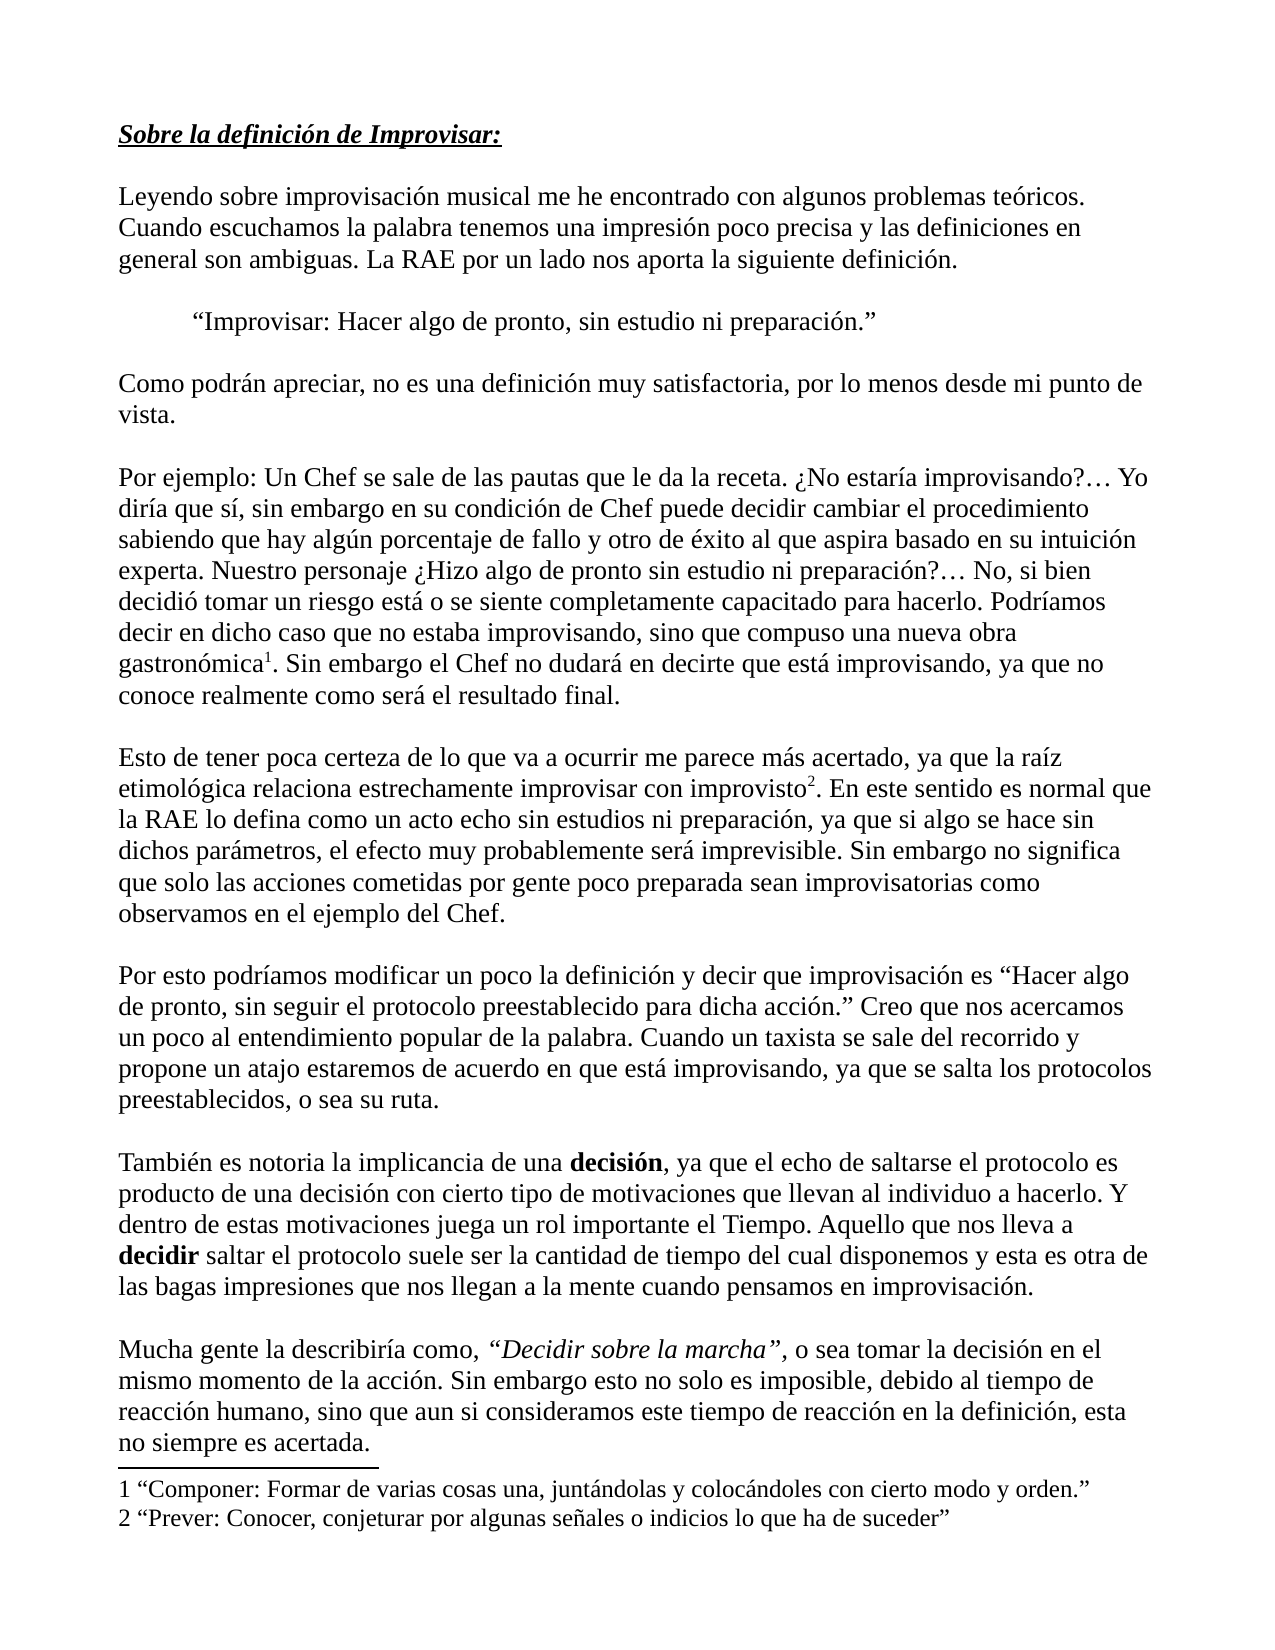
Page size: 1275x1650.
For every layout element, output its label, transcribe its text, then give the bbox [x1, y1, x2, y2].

text Sobre la definición de Improvisar: [118, 118, 1157, 149]
text “Prever: Conocer, conjeturar por algunas señales o indicios lo que ha de suceder” [118, 1503, 1157, 1532]
text “Improvisar: Hacer algo de pronto, sin estudio ni preparación.” [118, 305, 1157, 336]
text Por esto podríamos modificar un poco la definición y decir que improvisación es “Hacer algo de pronto, sin seguir el protocolo preestablecido para dicha acción.” Creo que nos acercamos un poco al entendimiento popular de la palabra. Cuando un taxista se sale del recorrido y propone un atajo estaremos de acuerdo en que está improvisando, ya que se salta los protocolos preestablecidos, o sea su ruta. [118, 959, 1157, 1115]
text Como podrán apreciar, no es una definición muy satisfactoria, por lo menos desde mi punto de vista. [118, 367, 1157, 429]
text “Componer: Formar de varias cosas una, juntándolas y colocándoles con cierto modo y orden.” [118, 1474, 1157, 1503]
text Mucha gente la describiría como, “Decidir sobre la marcha”, o sea tomar la decisión en el mismo momento de la acción. Sin embargo esto no solo es imposible, debido al tiempo de reacción humano, sino que aun si consideramos este tiempo de reacción en la definición, esta no siempre es acertada. [118, 1333, 1157, 1457]
text Esto de tener poca certeza de lo que va a ocurrir me parece más acertado, ya que la raíz etimológica relaciona estrechamente improvisar con improvisto. En este sentido es normal que la RAE lo defina como un acto echo sin estudios ni preparación, ya que si algo se hace sin dichos parámetros, el efecto muy probablemente será imprevisible. Sin embargo no significa que solo las acciones cometidas por gente poco preparada sean improvisatorias como observamos en el ejemplo del Chef. [118, 741, 1157, 928]
text Leyendo sobre improvisación musical me he encontrado con algunos problemas teóricos. Cuando escuchamos la palabra tenemos una impresión poco precisa y las definiciones en general son ambiguas. La RAE por un lado nos aporta la siguiente definición. [118, 180, 1157, 274]
text También es notoria la implicancia de una decisión, ya que el echo de saltarse el protocolo es producto de una decisión con cierto tipo de motivaciones que llevan al individuo a hacerlo. Y dentro de estas motivaciones juega un rol importante el Tiempo. Aquello que nos lleva a decidir saltar el protocolo suele ser la cantidad de tiempo del cual disponemos y esta es otra de las bagas impresiones que nos llegan a la mente cuando pensamos en improvisación. [118, 1146, 1157, 1302]
text Por ejemplo: Un Chef se sale de las pautas que le da la receta. ¿No estaría improvisando?… Yo diría que sí, sin embargo en su condición de Chef puede decidir cambiar el procedimiento sabiendo que hay algún porcentaje de fallo y otro de éxito al que aspira basado en su intuición experta. Nuestro personaje ¿Hizo algo de pronto sin estudio ni preparación?… No, si bien decidió tomar un riesgo está o se siente completamente capacitado para hacerlo. Podríamos decir en dicho caso que no estaba improvisando, sino que compuso una nueva obra gastronómica. Sin embargo el Chef no dudará en decirte que está improvisando, ya que no conoce realmente como será el resultado final. [118, 461, 1157, 710]
